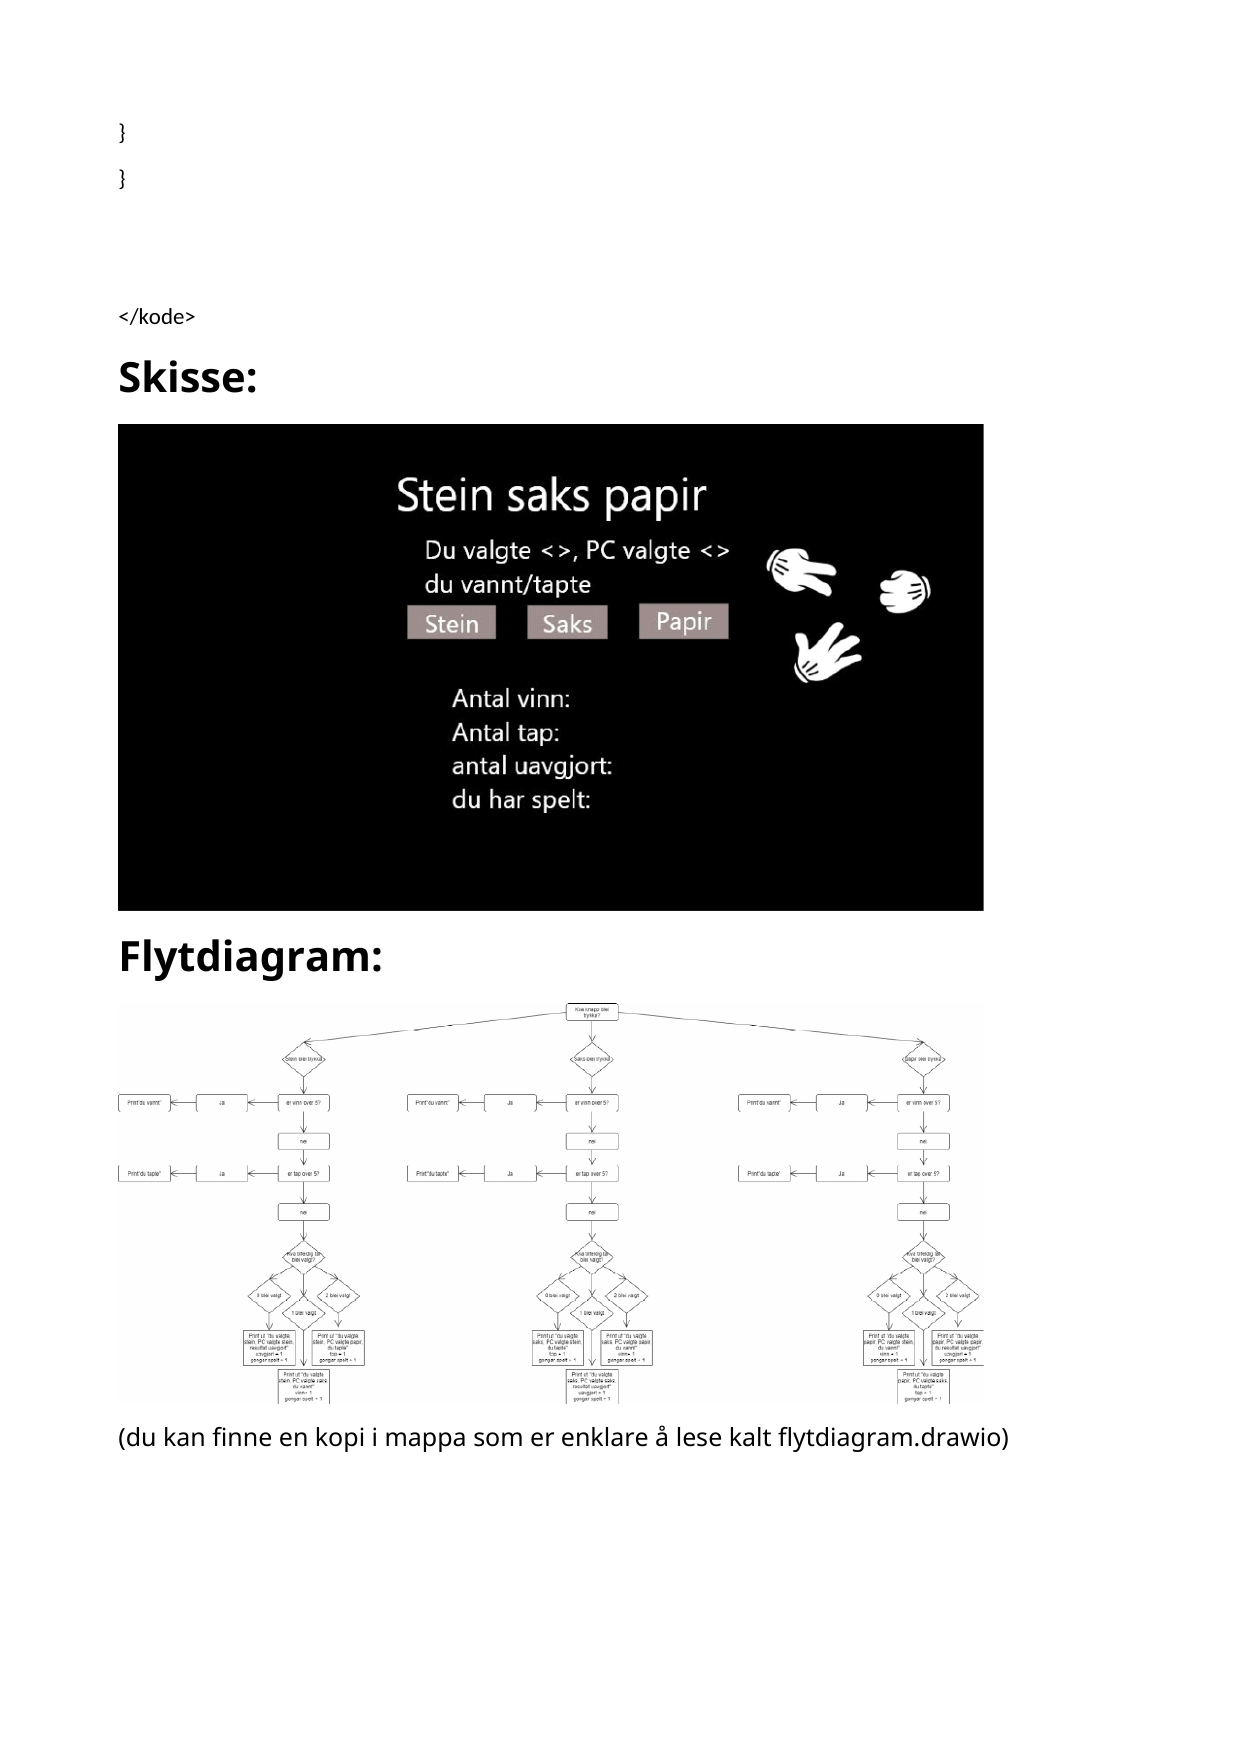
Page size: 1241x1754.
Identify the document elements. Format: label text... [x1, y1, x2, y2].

text Flytdiagram: [118, 927, 1122, 984]
text } [118, 118, 1122, 146]
text (du kan finne en kopi i mappa som er enklare å lese kalt flytdiagram.drawio) [118, 1420, 1122, 1454]
text Skisse: [118, 348, 1122, 405]
text </kode> [118, 302, 1122, 330]
text } [118, 164, 1122, 192]
